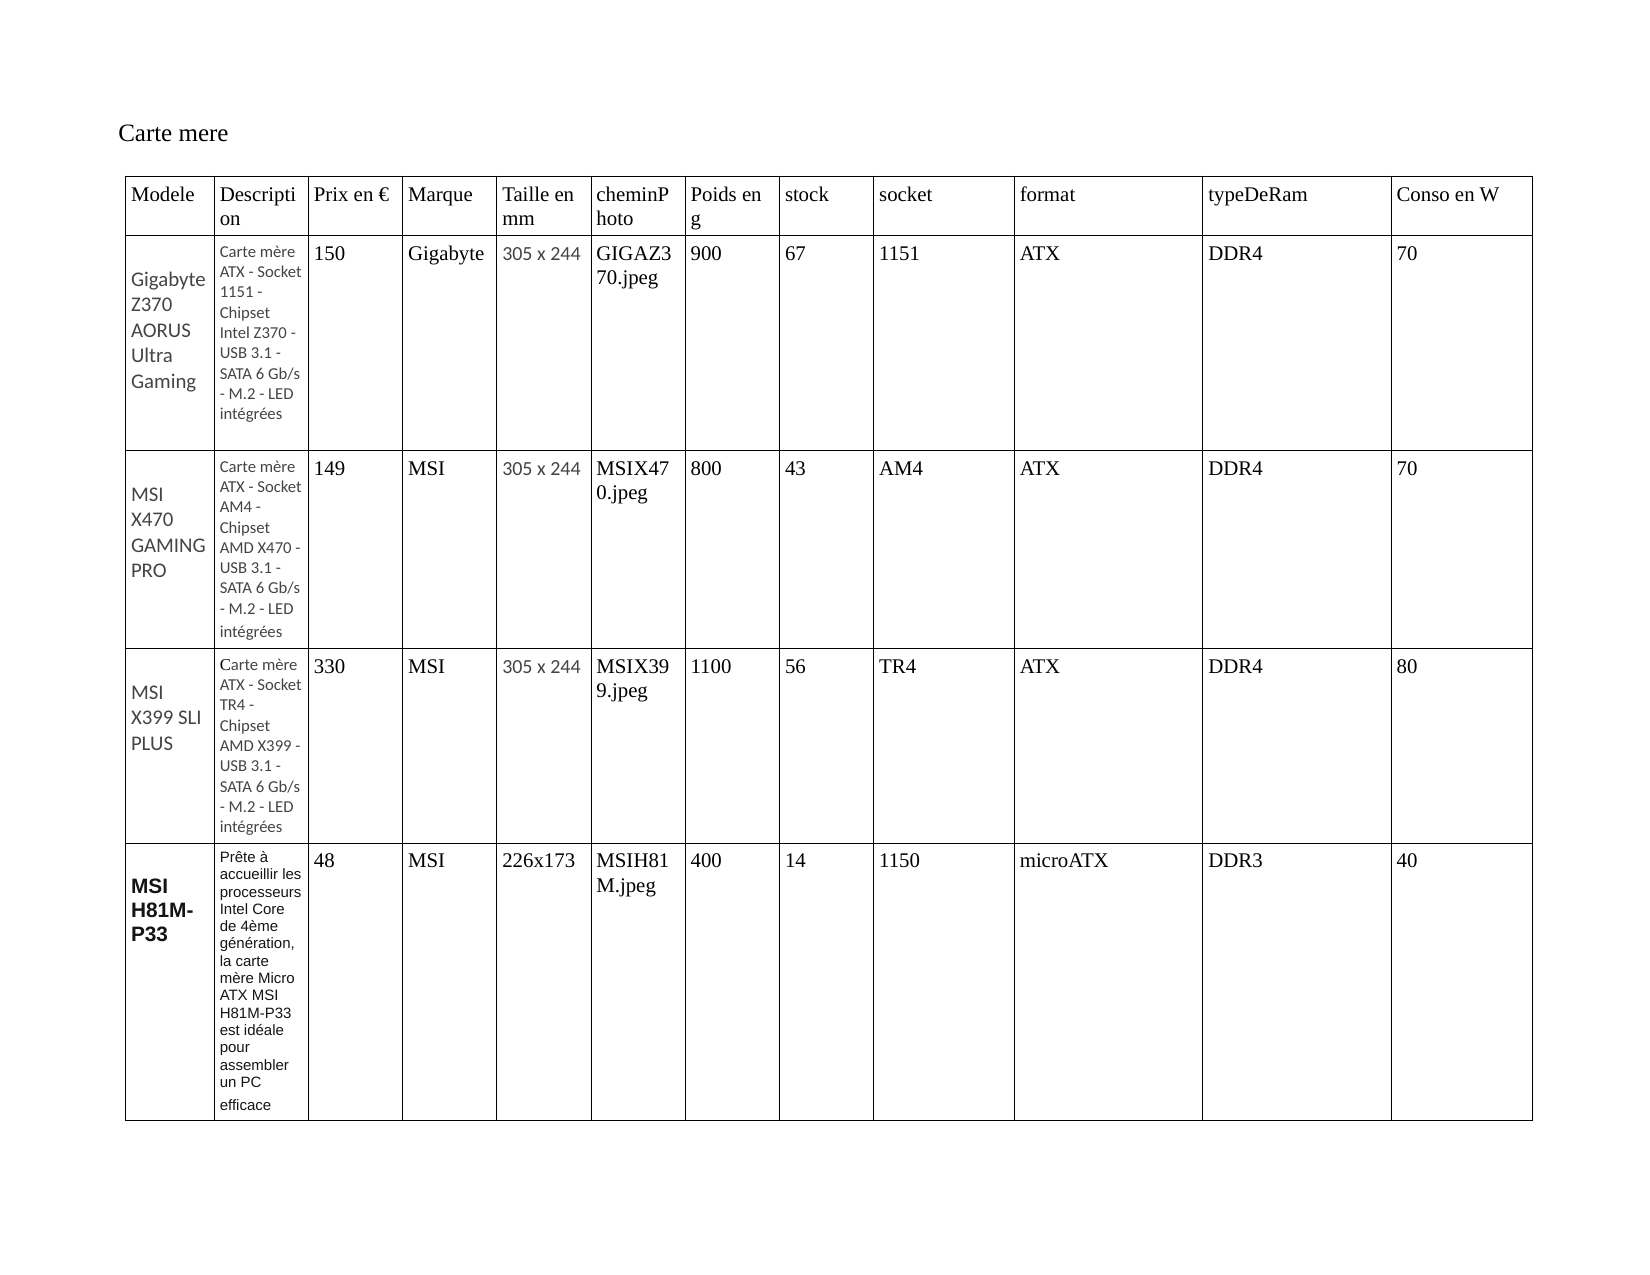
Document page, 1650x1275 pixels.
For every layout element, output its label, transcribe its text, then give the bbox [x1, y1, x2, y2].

table_cell ATX [1015, 649, 1202, 843]
table_header typeDeRam [1203, 177, 1391, 235]
table_cell GIGAZ370.jpeg [592, 236, 685, 450]
table_header Taille en mm [497, 177, 591, 235]
table_cell DDR4 [1203, 649, 1391, 843]
table_cell 305 x 244 [497, 649, 591, 843]
table_cell MSIX399.jpeg [592, 649, 685, 843]
table_cell ATX [1015, 451, 1202, 648]
table_cell 305 x 244 [497, 451, 591, 648]
table_header Marque [403, 177, 496, 235]
table_header Poids en g [686, 177, 779, 235]
table_cell MSIX470.jpeg [592, 451, 685, 648]
table_cell ATX [1015, 236, 1202, 450]
table_cell 48 [309, 844, 402, 1120]
table_cell 40 [1392, 844, 1532, 1120]
table_cell 56 [780, 649, 873, 843]
table_cell 80 [1392, 649, 1532, 843]
table_cell MSI [403, 844, 496, 1120]
table_cell 800 [686, 451, 779, 648]
table_header socket [874, 177, 1014, 235]
table_cell 305 x 244 [497, 236, 591, 450]
table_cell Prête à accueillir les processeurs Intel Core de 4ème génération, la carte mère Micro ATX MSI H81M-P33 est idéale pour assembler un PC efficace [215, 844, 308, 1120]
table_cell 43 [780, 451, 873, 648]
table_cell Carte mère ATX - Socket AM4 - Chipset AMD X470 - USB 3.1 - SATA 6 Gb/s - M.2 - LED intégrées [215, 451, 308, 648]
table_header Conso en W [1392, 177, 1532, 235]
table_cell MSI X399 SLI PLUS [126, 649, 214, 843]
table_header Description [215, 177, 308, 235]
table_cell microATX [1015, 844, 1202, 1120]
table_cell 70 [1392, 451, 1532, 648]
table_header cheminPhoto [592, 177, 685, 235]
table_cell 1150 [874, 844, 1014, 1120]
table_cell Gigabyte [403, 236, 496, 450]
table_cell 400 [686, 844, 779, 1120]
table_cell 150 [309, 236, 402, 450]
table_cell TR4 [874, 649, 1014, 843]
table_header Prix en € [309, 177, 402, 235]
table_cell 1100 [686, 649, 779, 843]
table_header Modele [126, 177, 214, 235]
table_cell 14 [780, 844, 873, 1120]
table_cell 226x173 [497, 844, 591, 1120]
table_cell MSI [403, 451, 496, 648]
table_cell AM4 [874, 451, 1014, 648]
table_cell 67 [780, 236, 873, 450]
table_cell 900 [686, 236, 779, 450]
table_cell 70 [1392, 236, 1532, 450]
table_header stock [780, 177, 873, 235]
table_cell Carte mère ATX - Socket 1151 - Chipset Intel Z370 - USB 3.1 - SATA 6 Gb/s - M.2 - LED intégrées [215, 236, 308, 450]
table_cell MSI X470 GAMING PRO [126, 451, 214, 648]
table_cell DDR3 [1203, 844, 1391, 1120]
table_header format [1015, 177, 1202, 235]
table_cell MSI [403, 649, 496, 843]
table_cell 1151 [874, 236, 1014, 450]
table_cell 149 [309, 451, 402, 648]
table_cell MSIH81M.jpeg [592, 844, 685, 1120]
table_cell Gigabyte Z370 AORUS Ultra Gaming [126, 236, 214, 450]
table_cell Carte mère ATX - Socket TR4 - Chipset AMD X399 - USB 3.1 - SATA 6 Gb/s - M.2 - LED intégrées [215, 649, 308, 843]
table_cell DDR4 [1203, 451, 1391, 648]
table_cell 330 [309, 649, 402, 843]
text Carte mere [118, 118, 1532, 147]
table_cell MSI H81M-P33 [126, 844, 214, 1120]
table_cell DDR4 [1203, 236, 1391, 450]
